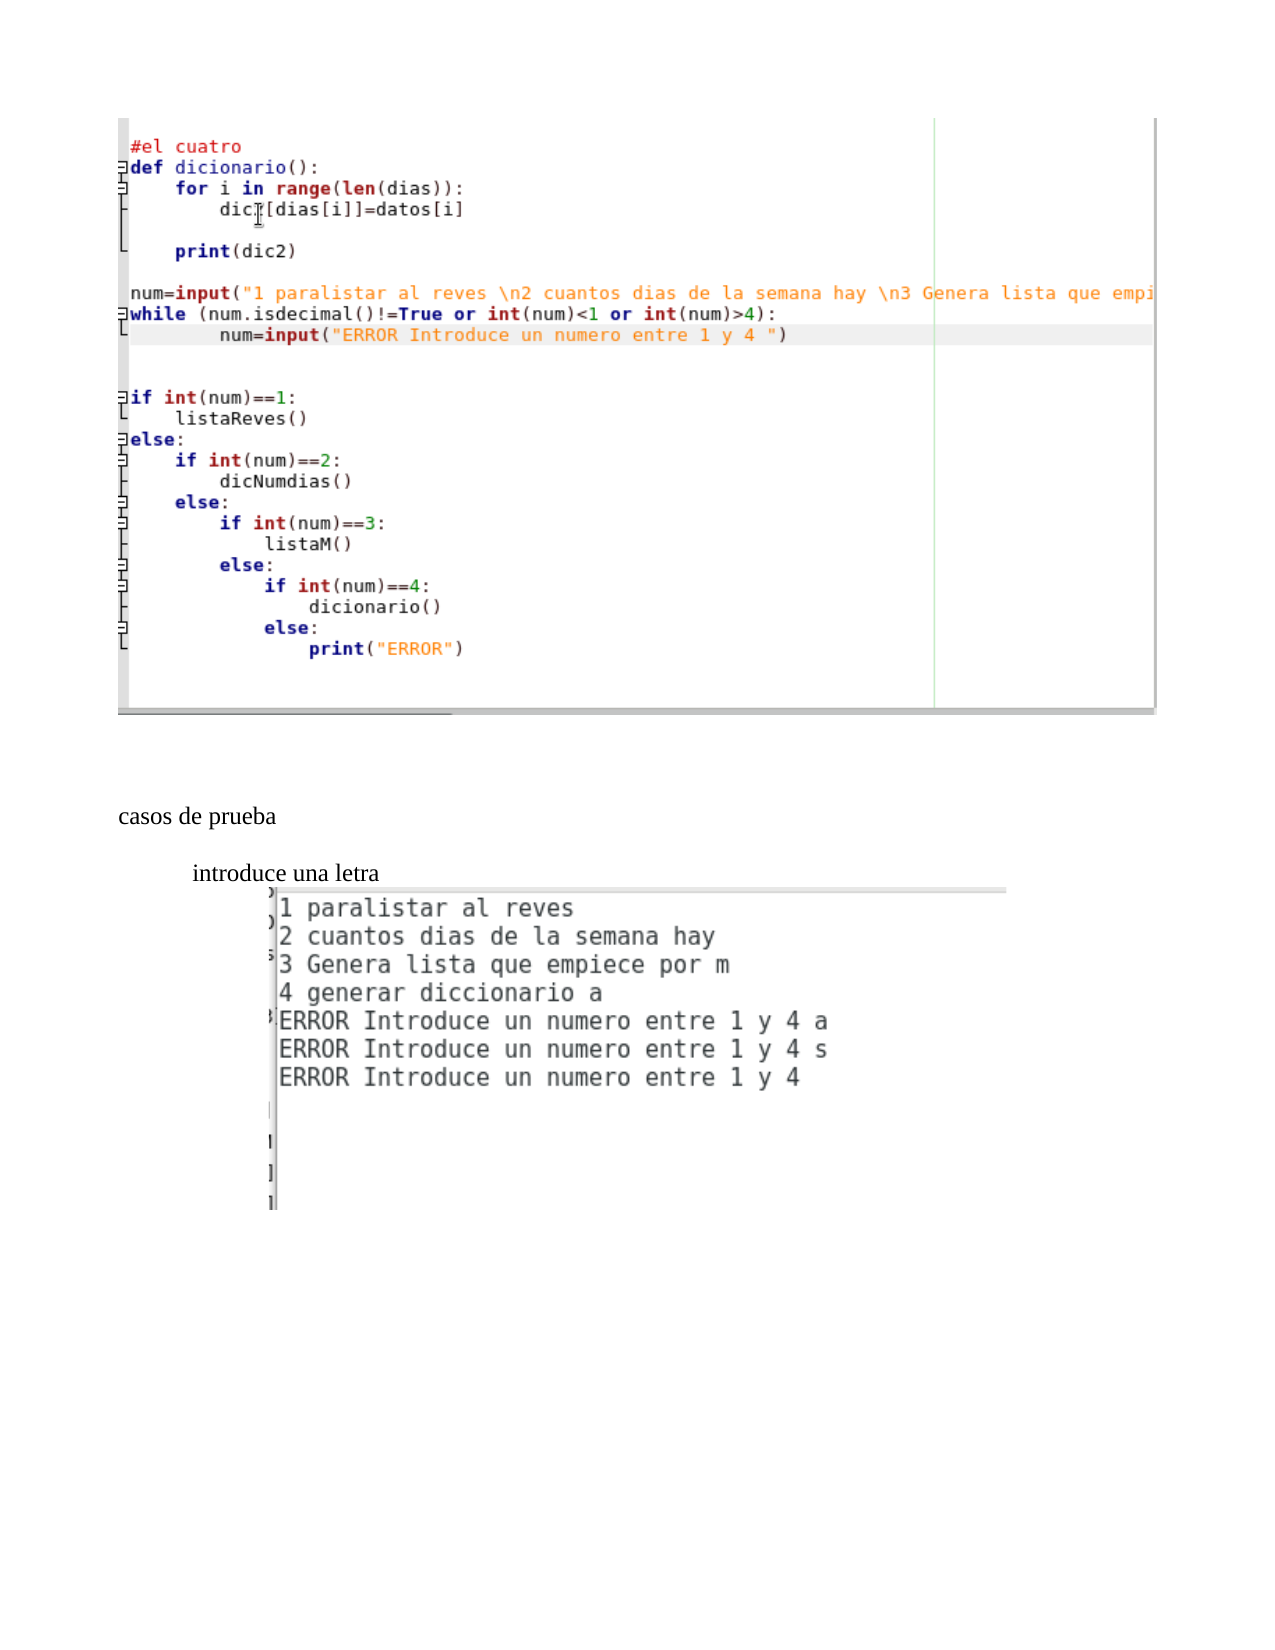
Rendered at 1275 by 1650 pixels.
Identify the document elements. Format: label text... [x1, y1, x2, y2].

picture [118, 118, 1157, 715]
picture [268, 887, 1007, 1210]
text casos de prueba [118, 801, 1157, 830]
text introduce una letra [118, 858, 1157, 887]
